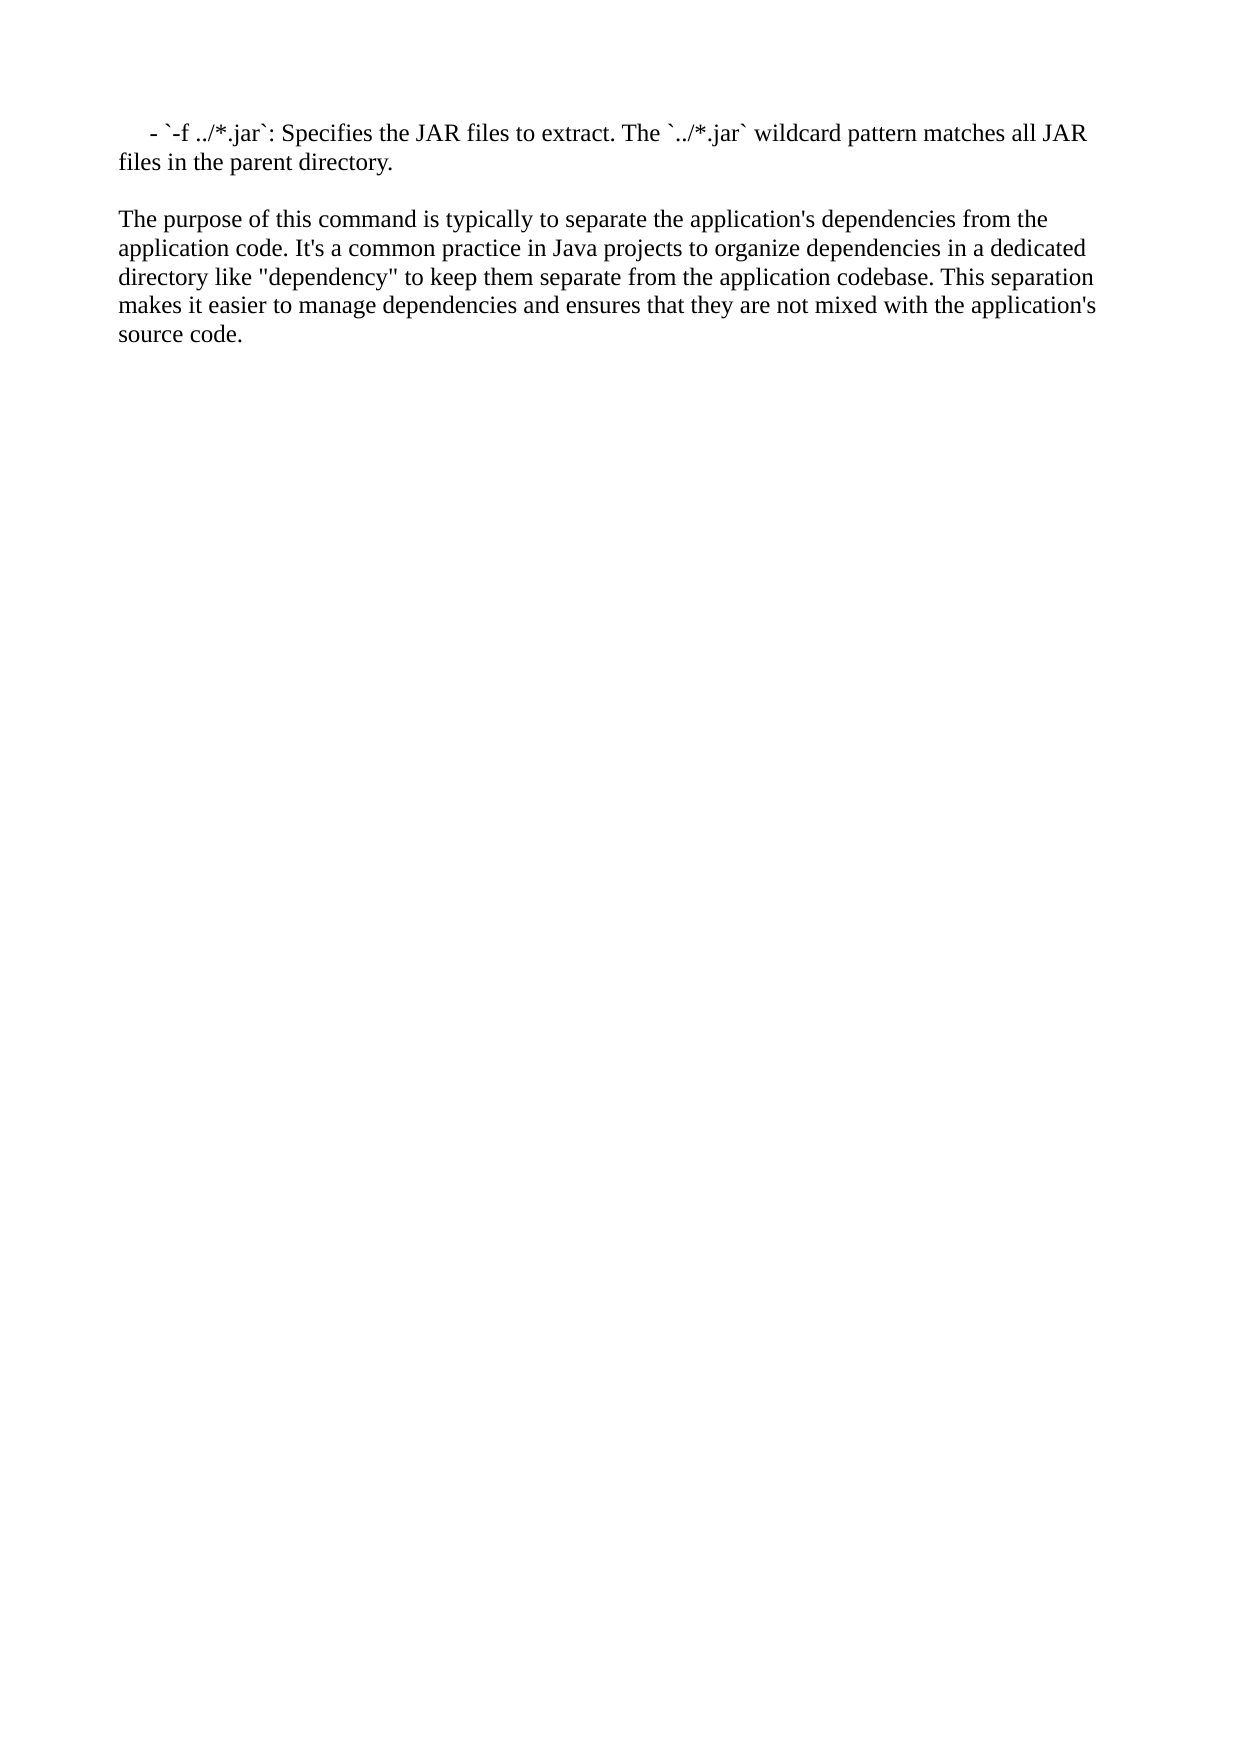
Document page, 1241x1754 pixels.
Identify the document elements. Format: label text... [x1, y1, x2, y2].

text - `-f ../*.jar`: Specifies the JAR files to extract. The `../*.jar` wildcard pattern matches all JAR files in the parent directory. [118, 118, 1122, 176]
text The purpose of this command is typically to separate the application's dependencies from the application code. It's a common practice in Java projects to organize dependencies in a dedicated directory like "dependency" to keep them separate from the application codebase. This separation makes it easier to manage dependencies and ensures that they are not mixed with the application's source code. [118, 204, 1122, 348]
